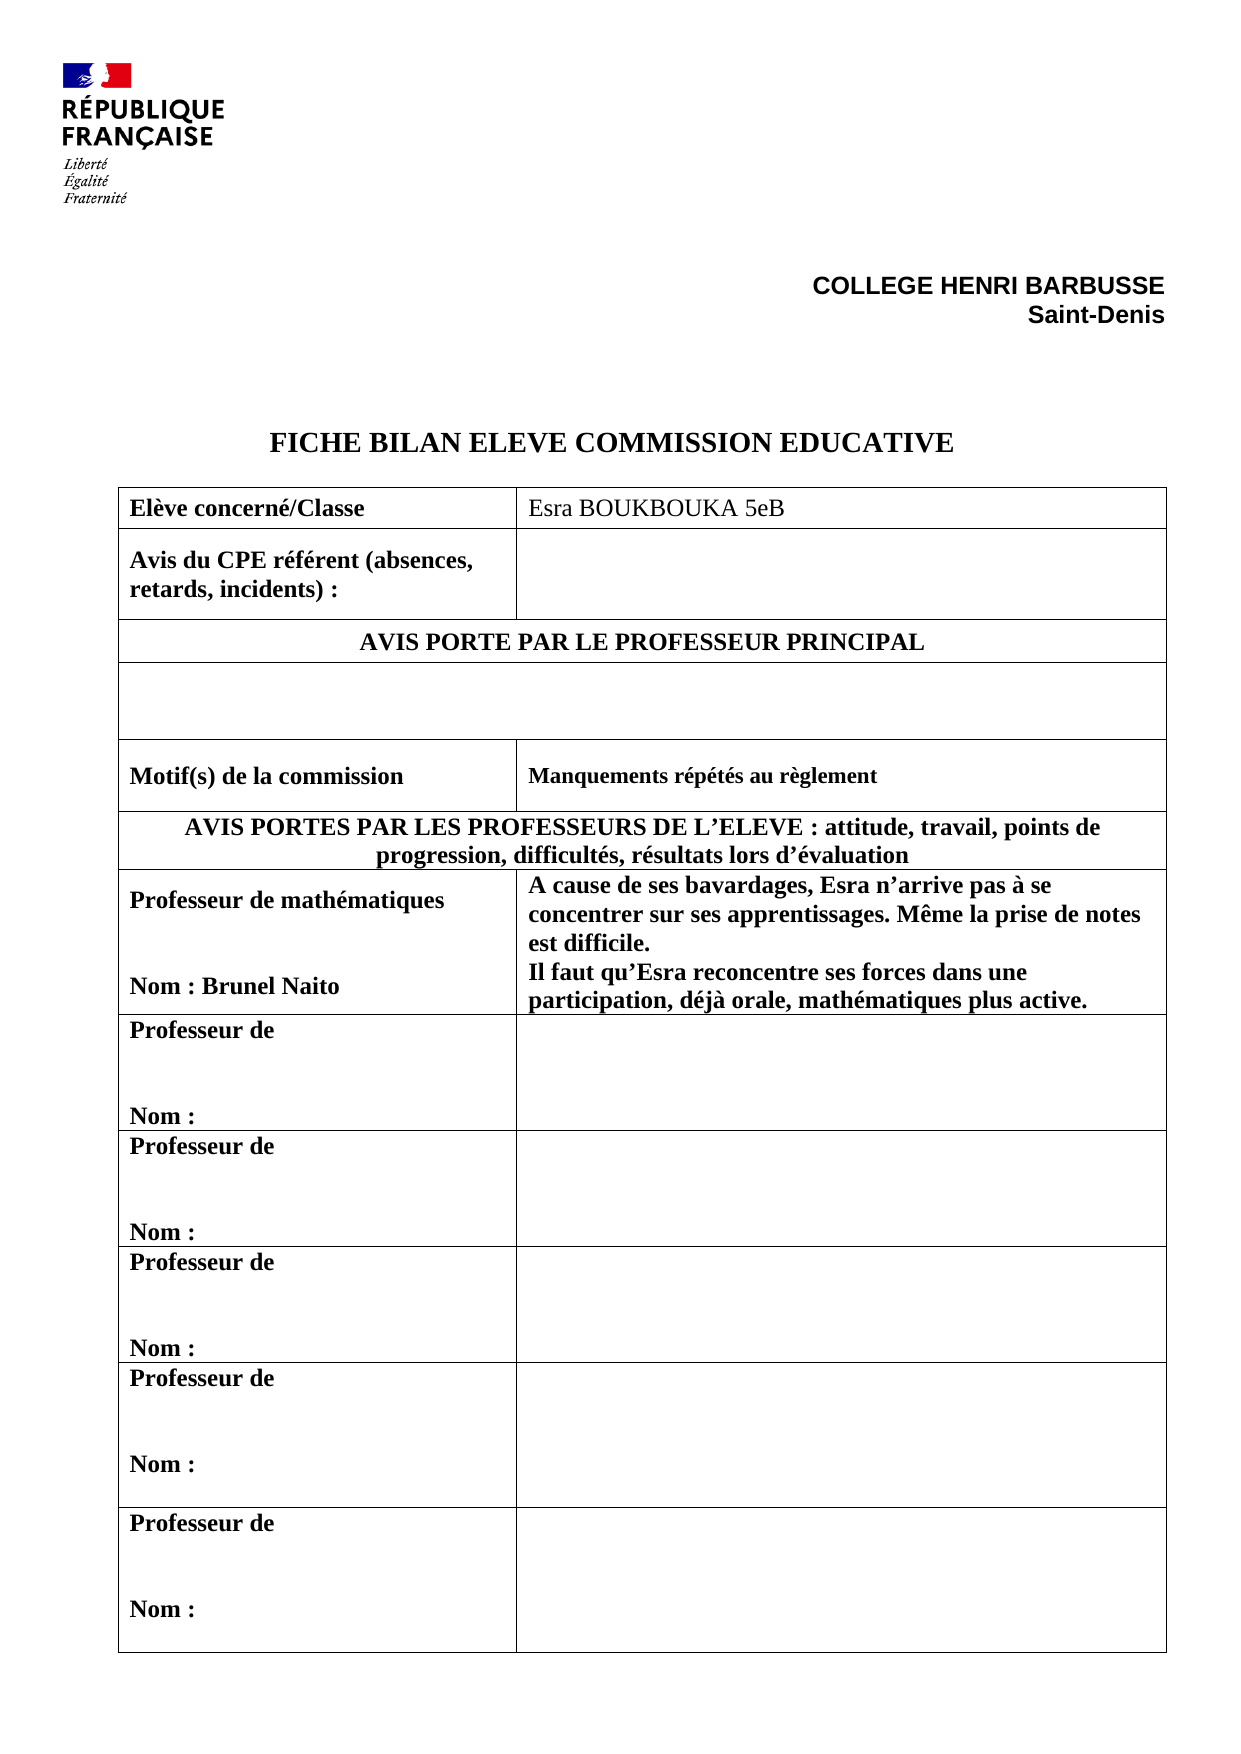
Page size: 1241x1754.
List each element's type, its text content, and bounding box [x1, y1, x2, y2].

table_cell Professeur de Nom : [119, 1508, 516, 1652]
table_cell [517, 1015, 1166, 1130]
table_cell Motif(s) de la commission [119, 740, 516, 811]
table_cell Manquements répétés au règlement [517, 740, 1166, 811]
table_cell Avis du CPE référent (absences, retards, incidents) : [119, 529, 516, 619]
table_cell AVIS PORTES PAR LES PROFESSEURS DE L’ELEVE : attitude, travail, points de progression, difficultés, résultats lors d’évaluation [119, 812, 1166, 869]
table_cell Professeur de Nom : [119, 1131, 516, 1246]
table_cell A cause de ses bavardages, Esra n’arrive pas à se concentrer sur ses apprentissages. Même la prise de notes est difficile. Il faut qu’Esra reconcentre ses forces dans une participation, déjà orale, mathématiques plus active. [517, 870, 1166, 1014]
table_cell AVIS PORTE PAR LE PROFESSEUR PRINCIPAL [119, 620, 1166, 662]
text FICHE BILAN ELEVE COMMISSION EDUCATIVE [59, 425, 1165, 458]
text COLLEGE HENRI BARBUSSE Saint-Denis [59, 271, 1165, 328]
table_cell [517, 1247, 1166, 1362]
table_cell [517, 1363, 1166, 1507]
table_cell [517, 1131, 1166, 1246]
table_cell [517, 1508, 1166, 1652]
table_header Elève concerné/Classe [119, 488, 516, 528]
table_cell [517, 529, 1166, 619]
table_cell Professeur de Nom : [119, 1015, 516, 1130]
table_cell Professeur de mathématiques Nom : Brunel Naito [119, 870, 516, 1014]
picture [38, 38, 335, 281]
table_cell Professeur de Nom : [119, 1247, 516, 1362]
table_cell [119, 663, 1166, 739]
table_header Esra BOUKBOUKA 5eB [517, 488, 1166, 528]
table_cell Professeur de Nom : [119, 1363, 516, 1507]
